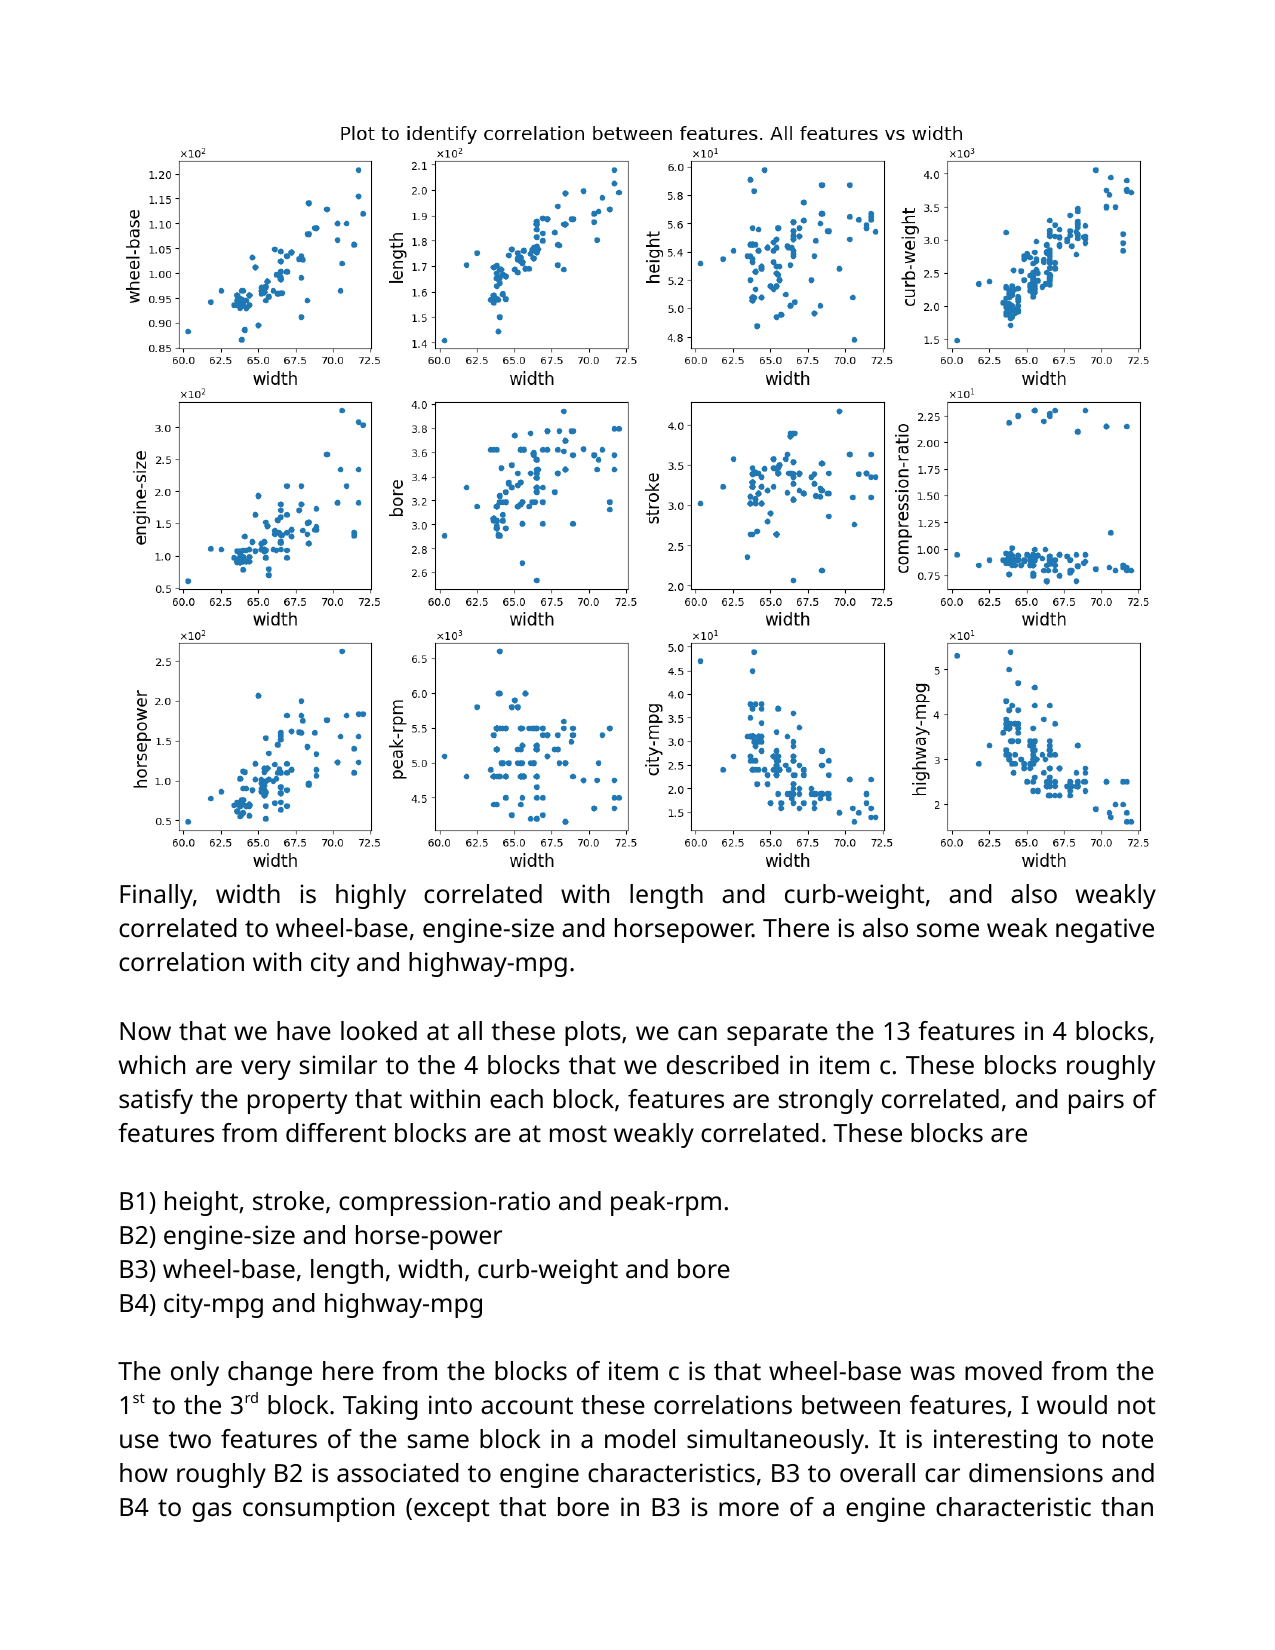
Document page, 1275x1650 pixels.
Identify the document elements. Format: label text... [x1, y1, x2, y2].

text B1) height, stroke, compression-ratio and peak-rpm. [118, 1183, 1157, 1218]
text B4) city-mpg and highway-mpg [118, 1286, 1157, 1320]
text B3) wheel-base, length, width, curb-weight and bore [118, 1252, 1157, 1286]
text B2) engine-size and horse-power [118, 1218, 1157, 1252]
text The only change here from the blocks of item c is that wheel-base was moved from the 1st to the 3rd block. Taking into account these correlations between features, I would not use two features of the same block in a model simultaneously. It is interesting to note how roughly B2 is associated to engine characteristics, B3 to overall car dimensions and B4 to gas consumption (except that bore in B3 is more of a engine characteristic than [118, 1354, 1157, 1524]
text Now that we have looked at all these plots, we can separate the 13 features in 4 blocks, which are very similar to the 4 blocks that we described in item c. These blocks roughly satisfy the property that within each block, features are strongly correlated, and pairs of features from different blocks are at most weakly correlated. These blocks are [118, 1013, 1157, 1149]
text Finally, width is highly correlated with length and curb-weight, and also weakly correlated to wheel-base, engine-size and horsepower. There is also some weak negative correlation with city and highway-mpg. [118, 877, 1157, 979]
picture [118, 118, 1157, 877]
